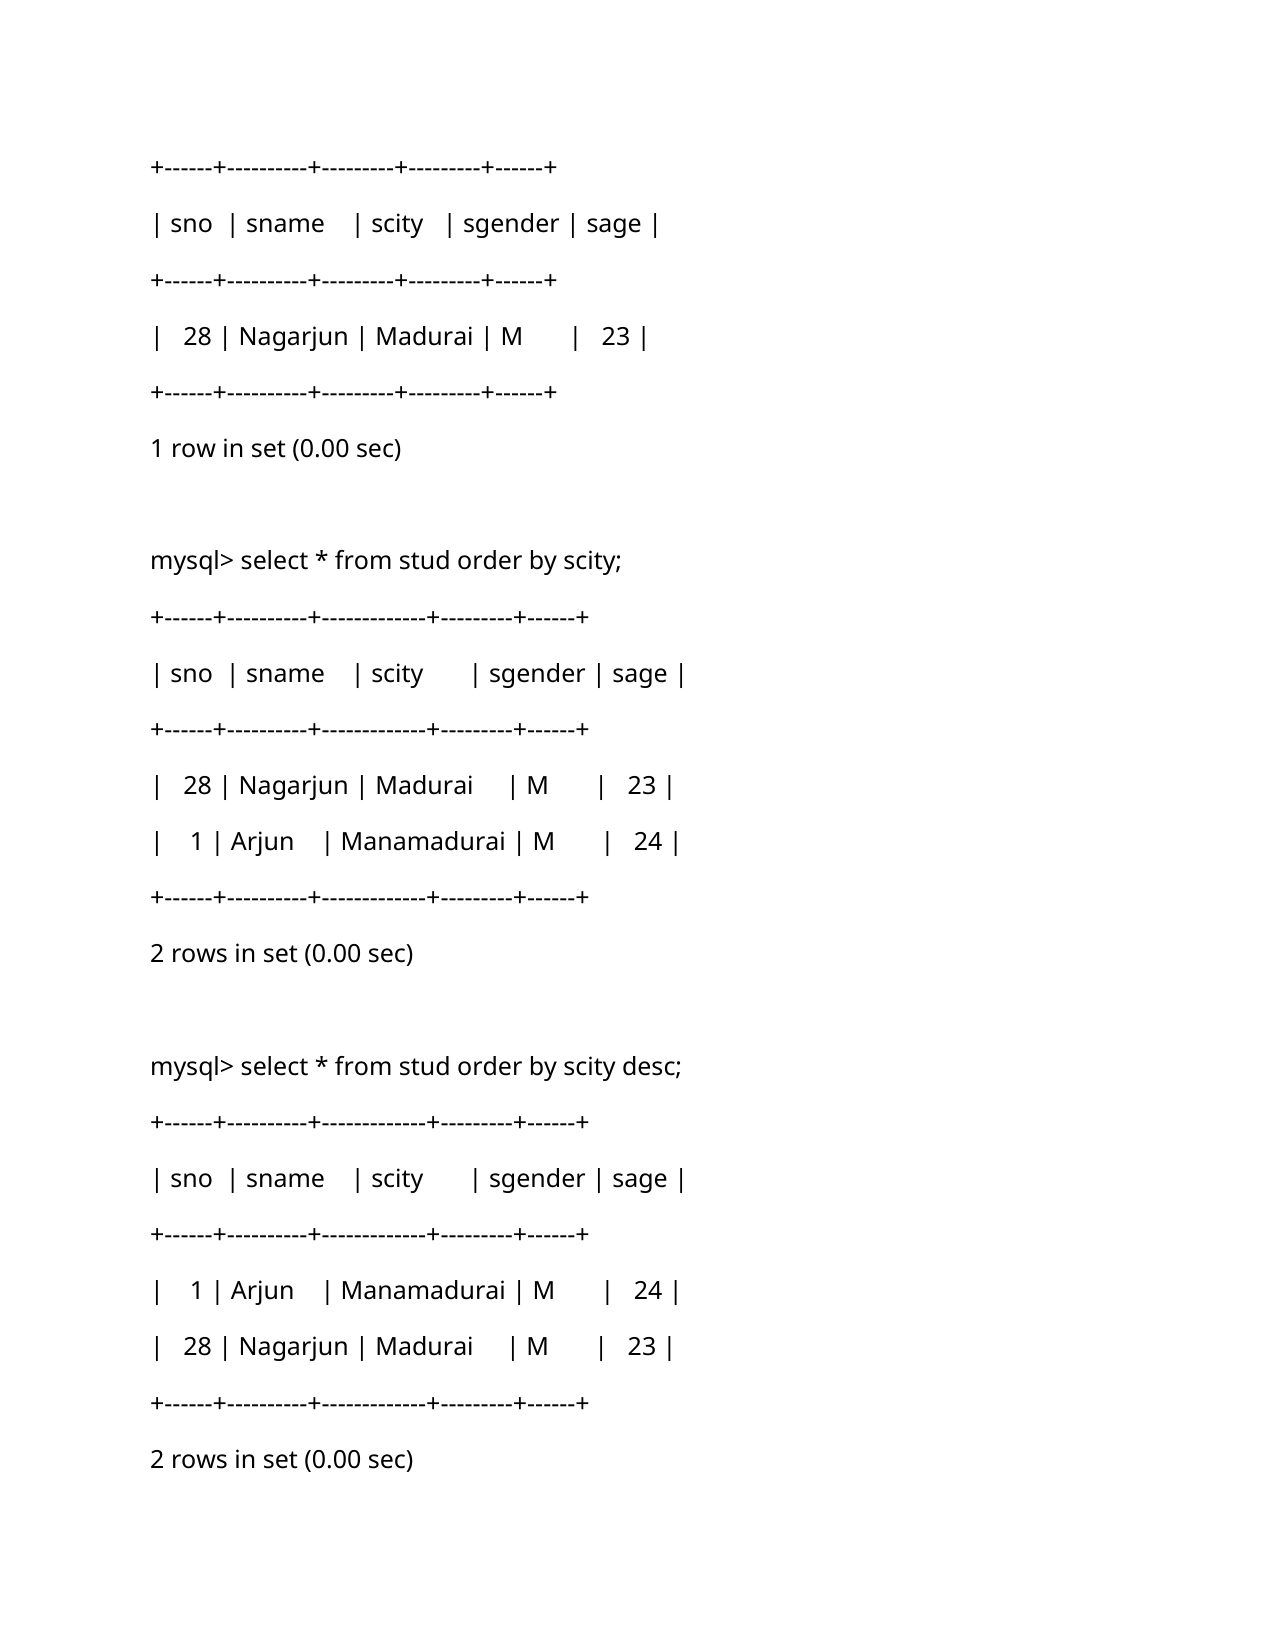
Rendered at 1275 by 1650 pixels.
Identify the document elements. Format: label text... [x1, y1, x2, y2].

text +------+----------+---------+---------+------+ [150, 262, 1125, 296]
text +------+----------+-------------+---------+------+ [150, 599, 1125, 633]
text +------+----------+-------------+---------+------+ [150, 711, 1125, 746]
text 2 rows in set (0.00 sec) [150, 1441, 1125, 1475]
text 2 rows in set (0.00 sec) [150, 936, 1125, 970]
text +------+----------+-------------+---------+------+ [150, 1385, 1125, 1419]
text | 1 | Arjun | Manamadurai | M | 24 | [150, 1273, 1125, 1307]
text +------+----------+-------------+---------+------+ [150, 1104, 1125, 1138]
text 1 row in set (0.00 sec) [150, 431, 1125, 465]
text mysql> select * from stud order by scity desc; [150, 1048, 1125, 1082]
text | sno | sname | scity | sgender | sage | [150, 655, 1125, 689]
text | 28 | Nagarjun | Madurai | M | 23 | [150, 1329, 1125, 1363]
text | 1 | Arjun | Manamadurai | M | 24 | [150, 824, 1125, 858]
text | 28 | Nagarjun | Madurai | M | 23 | [150, 768, 1125, 802]
text +------+----------+---------+---------+------+ [150, 150, 1125, 184]
text | sno | sname | scity | sgender | sage | [150, 1161, 1125, 1195]
text +------+----------+-------------+---------+------+ [150, 1217, 1125, 1251]
text mysql> select * from stud order by scity; [150, 543, 1125, 577]
text +------+----------+---------+---------+------+ [150, 374, 1125, 409]
text +------+----------+-------------+---------+------+ [150, 880, 1125, 914]
text | sno | sname | scity | sgender | sage | [150, 206, 1125, 240]
text | 28 | Nagarjun | Madurai | M | 23 | [150, 318, 1125, 352]
